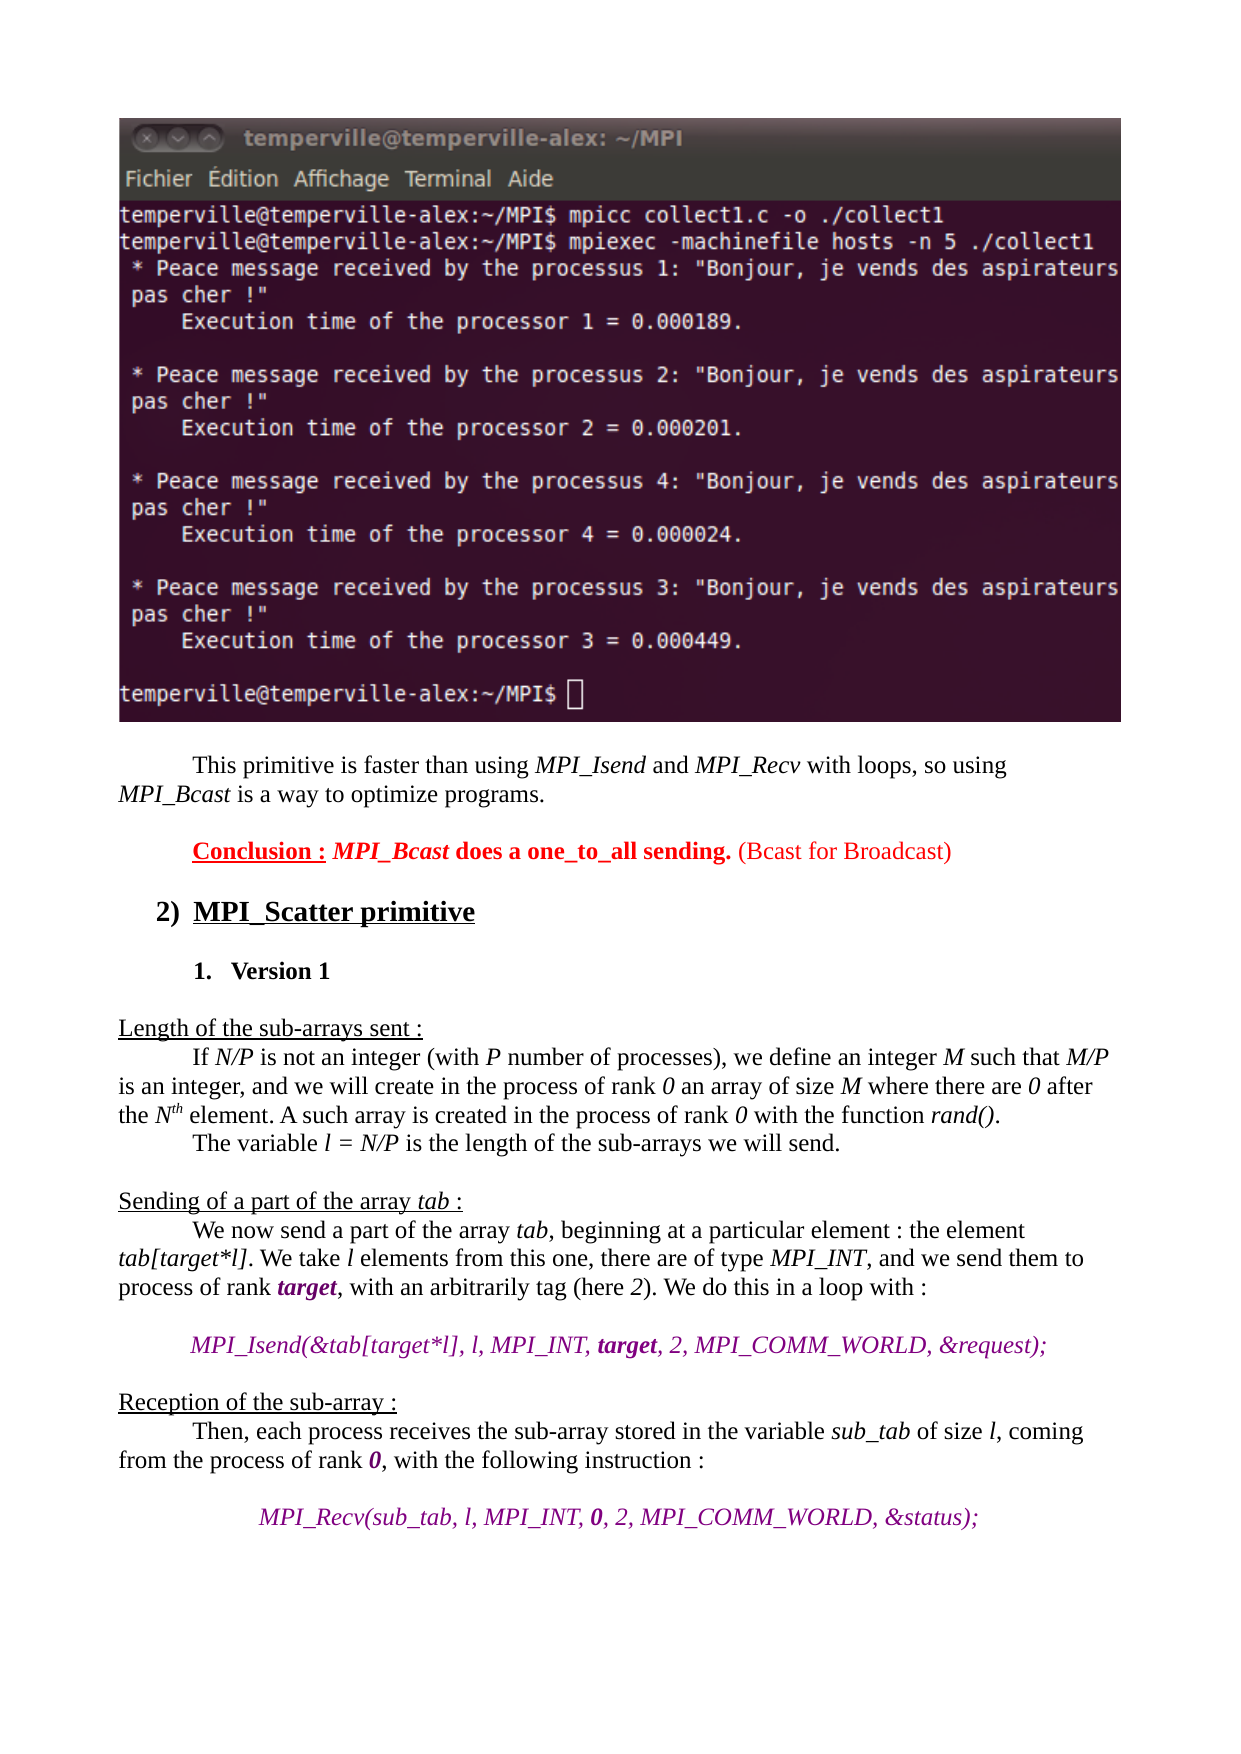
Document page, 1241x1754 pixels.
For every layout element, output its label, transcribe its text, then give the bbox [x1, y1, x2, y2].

text Length of the sub-arrays sent : [118, 1013, 1122, 1042]
text Reception of the sub-array : [118, 1387, 1122, 1416]
text Conclusion : MPI_Bcast does a one_to_all sending. (Bcast for Broadcast) [118, 836, 1122, 865]
text If N/P is not an integer (with P number of processes), we define an integer M such that M/P is an integer, and we will create in the process of rank 0 an array of size M where there are 0 after the Nth element. A such array is created in the process of rank 0 with the function rand(). [118, 1042, 1122, 1128]
text We now send a part of the array tab, beginning at a particular element : the element tab[target*l]. We take l elements from this one, there are of type MPI_INT, and we send them to process of rank target, with an arbitrarily tag (here 2). We do this in a loop with : [118, 1215, 1122, 1301]
picture [119, 118, 1121, 722]
text MPI_Recv(sub_tab, l, MPI_INT, 0, 2, MPI_COMM_WORLD, &status); [118, 1502, 1122, 1531]
text Then, each process receives the sub-array stored in the variable sub_tab of size l, coming from the process of rank 0, with the following instruction : [118, 1416, 1122, 1473]
text MPI_Isend(&tab[target*l], l, MPI_INT, target, 2, MPI_COMM_WORLD, &request); [118, 1330, 1122, 1358]
text This primitive is faster than using MPI_Isend and MPI_Recv with loops, so using MPI_Bcast is a way to optimize programs. [118, 750, 1122, 807]
text Sending of a part of the array tab : [118, 1186, 1122, 1215]
list MPI_Scatter primitive [156, 894, 1122, 927]
list Version 1 [193, 956, 1122, 985]
text The variable l = N/P is the length of the sub-arrays we will send. [118, 1128, 1122, 1157]
